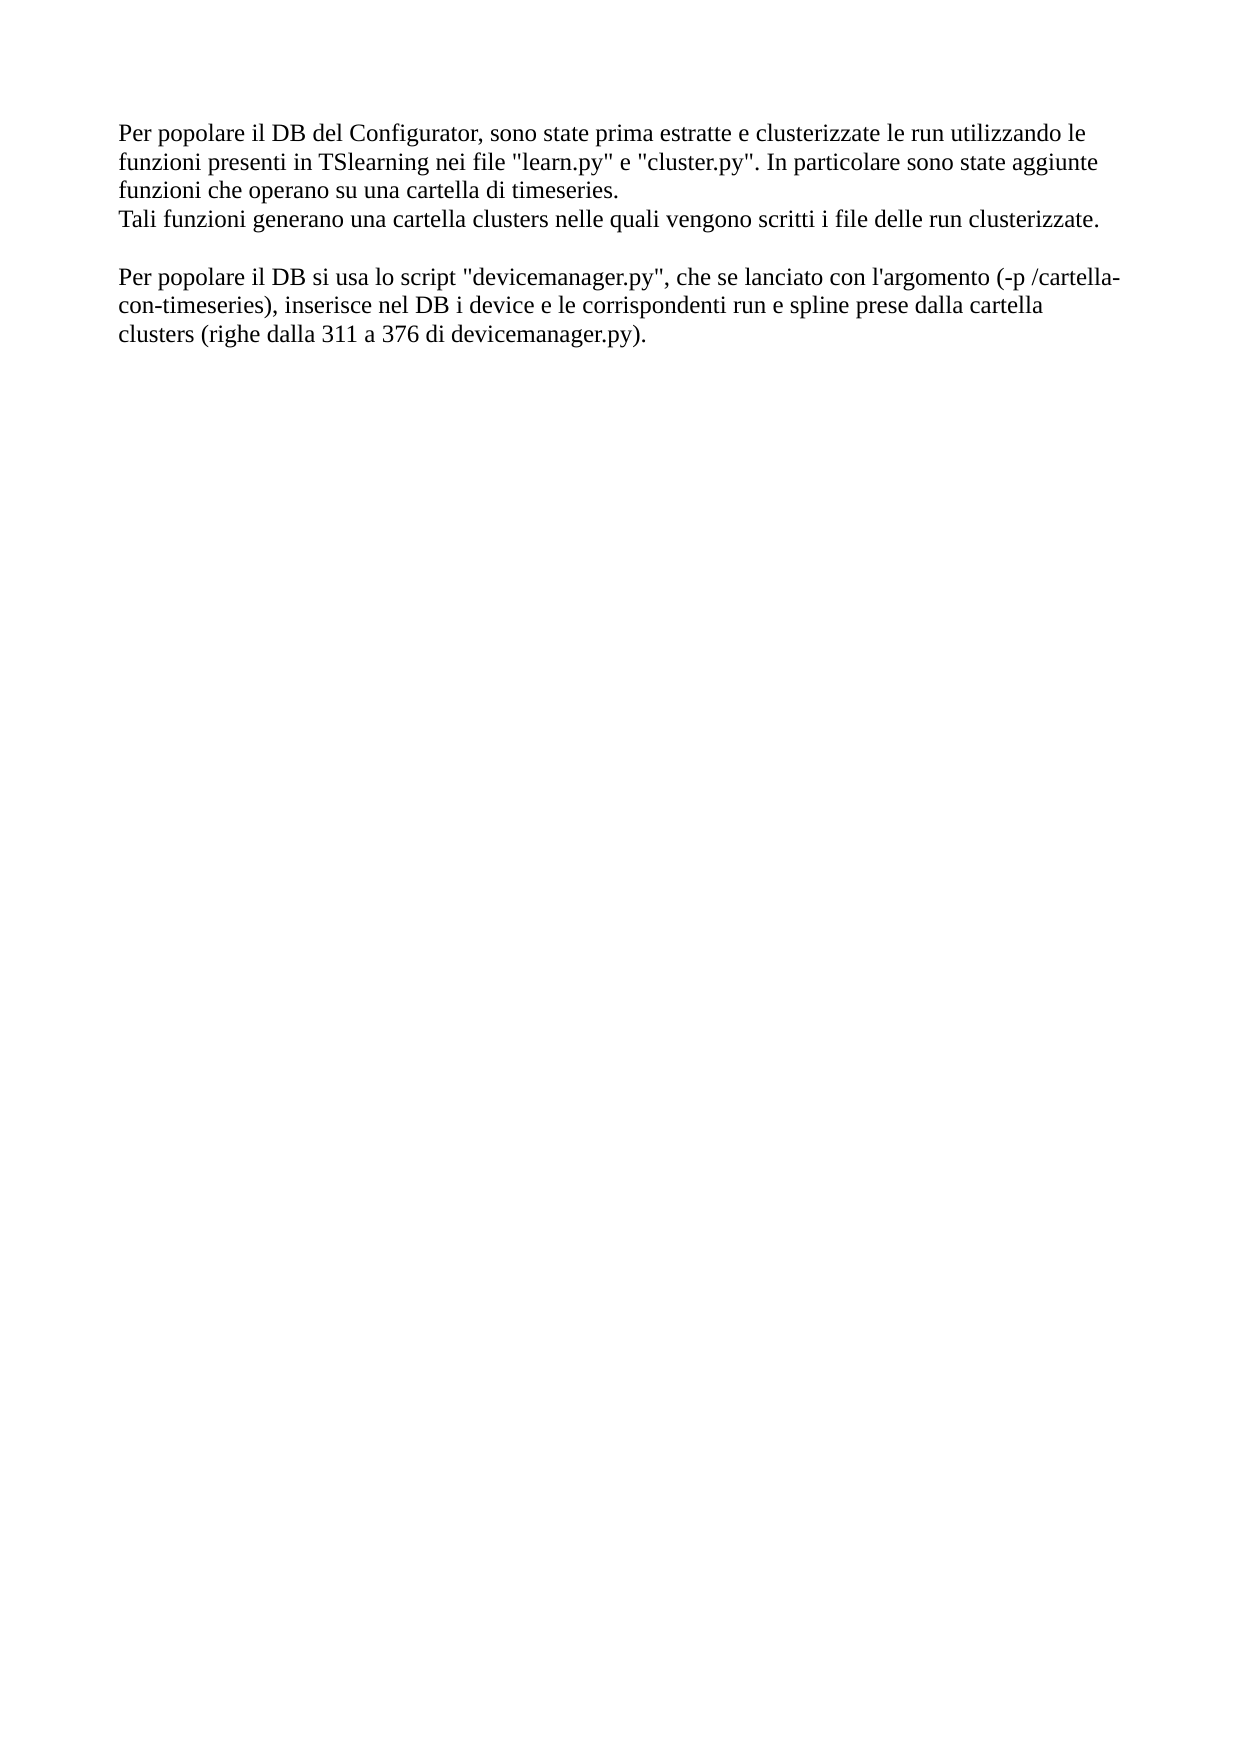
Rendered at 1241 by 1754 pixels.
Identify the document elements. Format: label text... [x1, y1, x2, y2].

text Tali funzioni generano una cartella clusters nelle quali vengono scritti i file delle run clusterizzate. [118, 204, 1122, 233]
text Per popolare il DB del Configurator, sono state prima estratte e clusterizzate le run utilizzando le funzioni presenti in TSlearning nei file "learn.py" e "cluster.py". In particolare sono state aggiunte funzioni che operano su una cartella di timeseries. [118, 118, 1122, 204]
text Per popolare il DB si usa lo script "devicemanager.py", che se lanciato con l'argomento (-p /cartella-con-timeseries), inserisce nel DB i device e le corrispondenti run e spline prese dalla cartella clusters (righe dalla 311 a 376 di devicemanager.py). [118, 262, 1122, 348]
